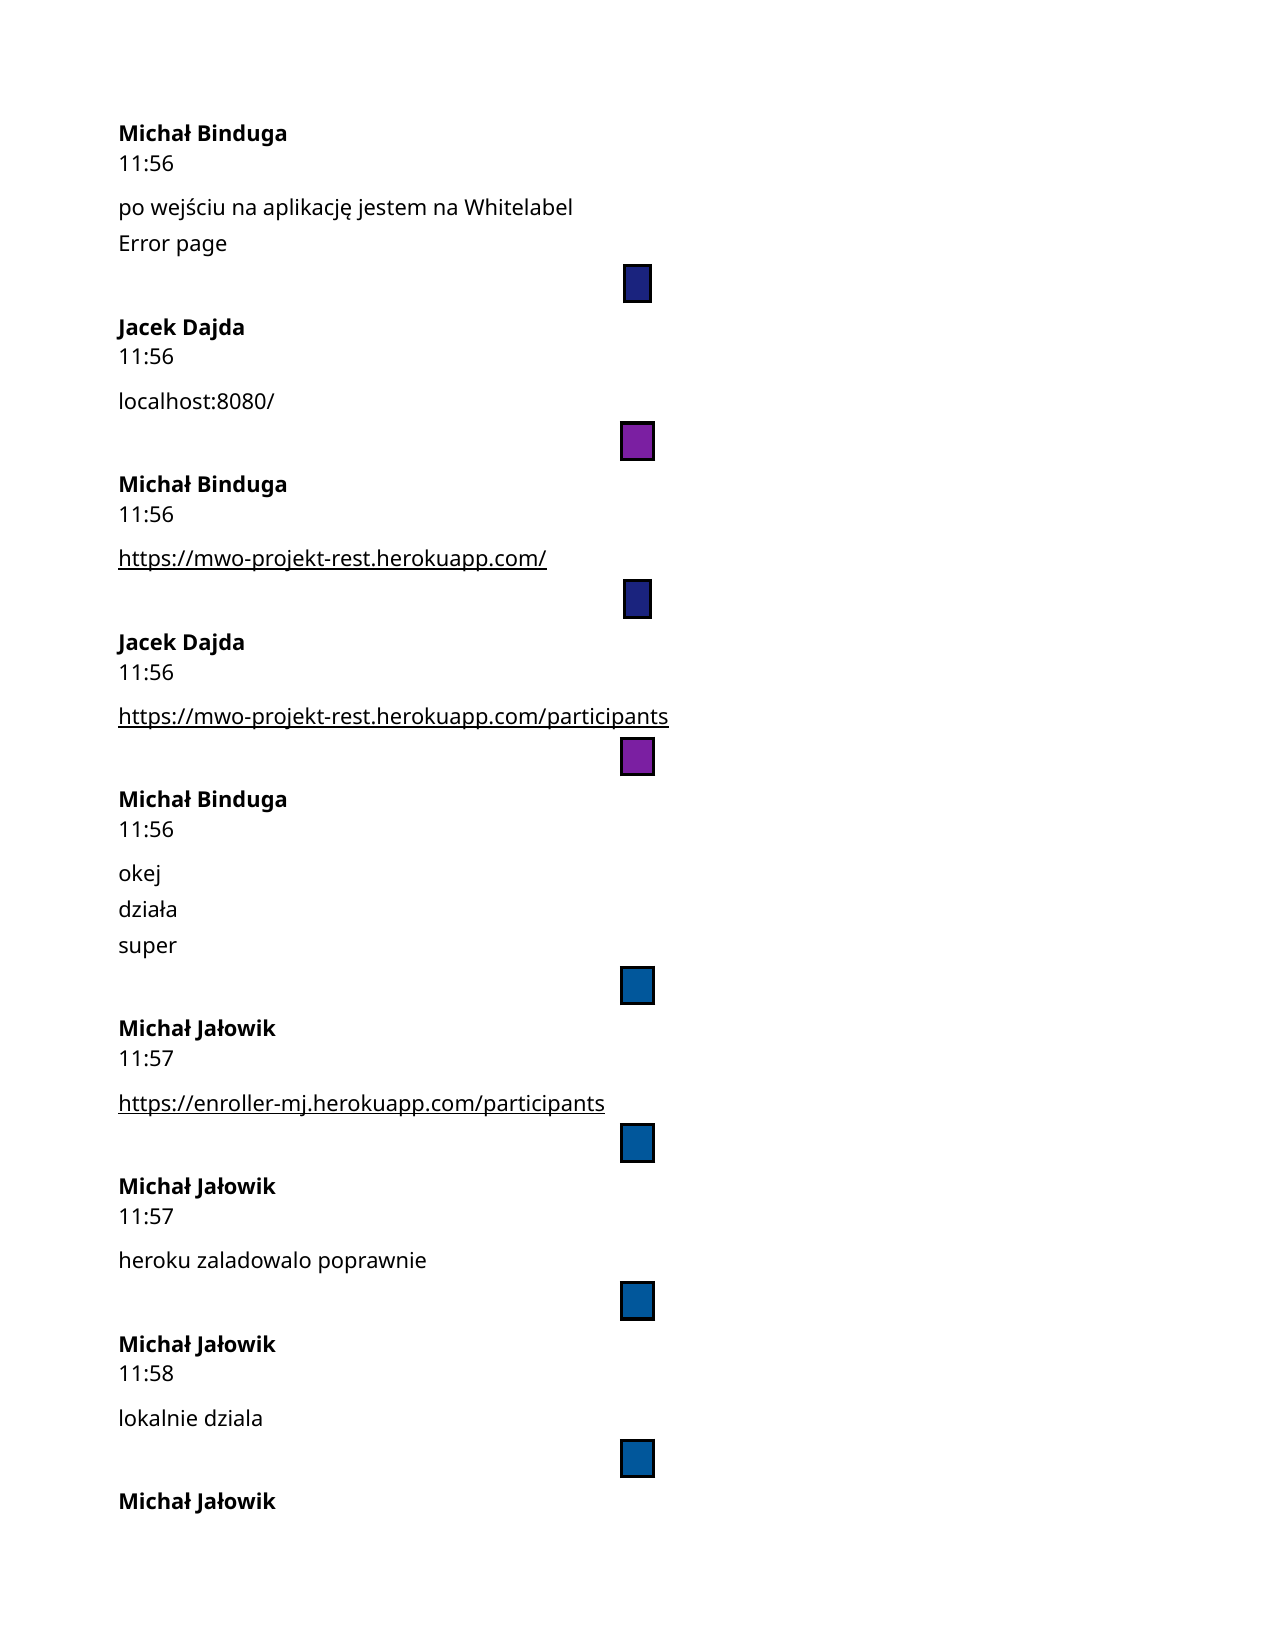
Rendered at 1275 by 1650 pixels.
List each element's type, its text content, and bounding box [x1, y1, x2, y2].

text 11:56 [118, 499, 1157, 529]
text [118, 579, 623, 619]
text 11:57 [118, 1201, 1157, 1231]
text 11:56 [118, 341, 1157, 371]
text Michał Jałowik [118, 1486, 1157, 1516]
text Ja [626, 582, 649, 616]
text Mi [623, 1284, 652, 1317]
text [118, 737, 620, 776]
text Michał Jałowik [118, 1328, 1157, 1358]
text po wejściu na aplikację jestem na Whitelabel [118, 192, 1157, 222]
text [655, 1281, 1157, 1321]
text [118, 1123, 620, 1163]
text okej [118, 858, 1157, 888]
text 11:56 [118, 656, 1157, 686]
text Mi [118, 1438, 654, 1478]
text Michał Binduga [118, 784, 1157, 814]
text Jacek Dajda [118, 627, 1157, 656]
text heroku zaladowalo poprawnie [118, 1245, 1157, 1275]
text Michał Binduga [118, 469, 1157, 499]
text [655, 421, 1157, 461]
text Michał Jałowik [118, 1171, 1157, 1201]
text [655, 737, 1157, 776]
text 11:58 [118, 1358, 1157, 1388]
text [652, 264, 1157, 303]
text lokalnie dziala [118, 1403, 1157, 1432]
text Michał Jałowik [118, 1013, 1157, 1043]
text https://mwo-projekt-rest.herokuapp.com/participants [118, 701, 1157, 731]
text super [118, 930, 1157, 960]
text [655, 1438, 1157, 1478]
text Ja [626, 267, 649, 300]
text [118, 264, 623, 303]
text localhost:8080/ [118, 386, 1157, 415]
text https://mwo-projekt-rest.herokuapp.com/ [118, 543, 1157, 573]
text [652, 579, 1157, 619]
text Mi [623, 740, 652, 773]
text https://enroller-mj.herokuapp.com/participants [118, 1087, 1157, 1117]
text Jacek Dajda [118, 311, 1157, 341]
text działa [118, 894, 1157, 924]
text [118, 966, 620, 1005]
text Mi [623, 969, 652, 1002]
text Error page [118, 228, 1157, 258]
text 11:57 [118, 1043, 1157, 1073]
text [118, 421, 620, 461]
text Mi [623, 425, 652, 458]
text 11:56 [118, 148, 1157, 178]
text Michał Binduga [118, 118, 1157, 148]
text [655, 966, 1157, 1005]
text 11:56 [118, 814, 1157, 844]
text [655, 1123, 1157, 1163]
text Mi [623, 1126, 652, 1160]
text [118, 1281, 620, 1321]
